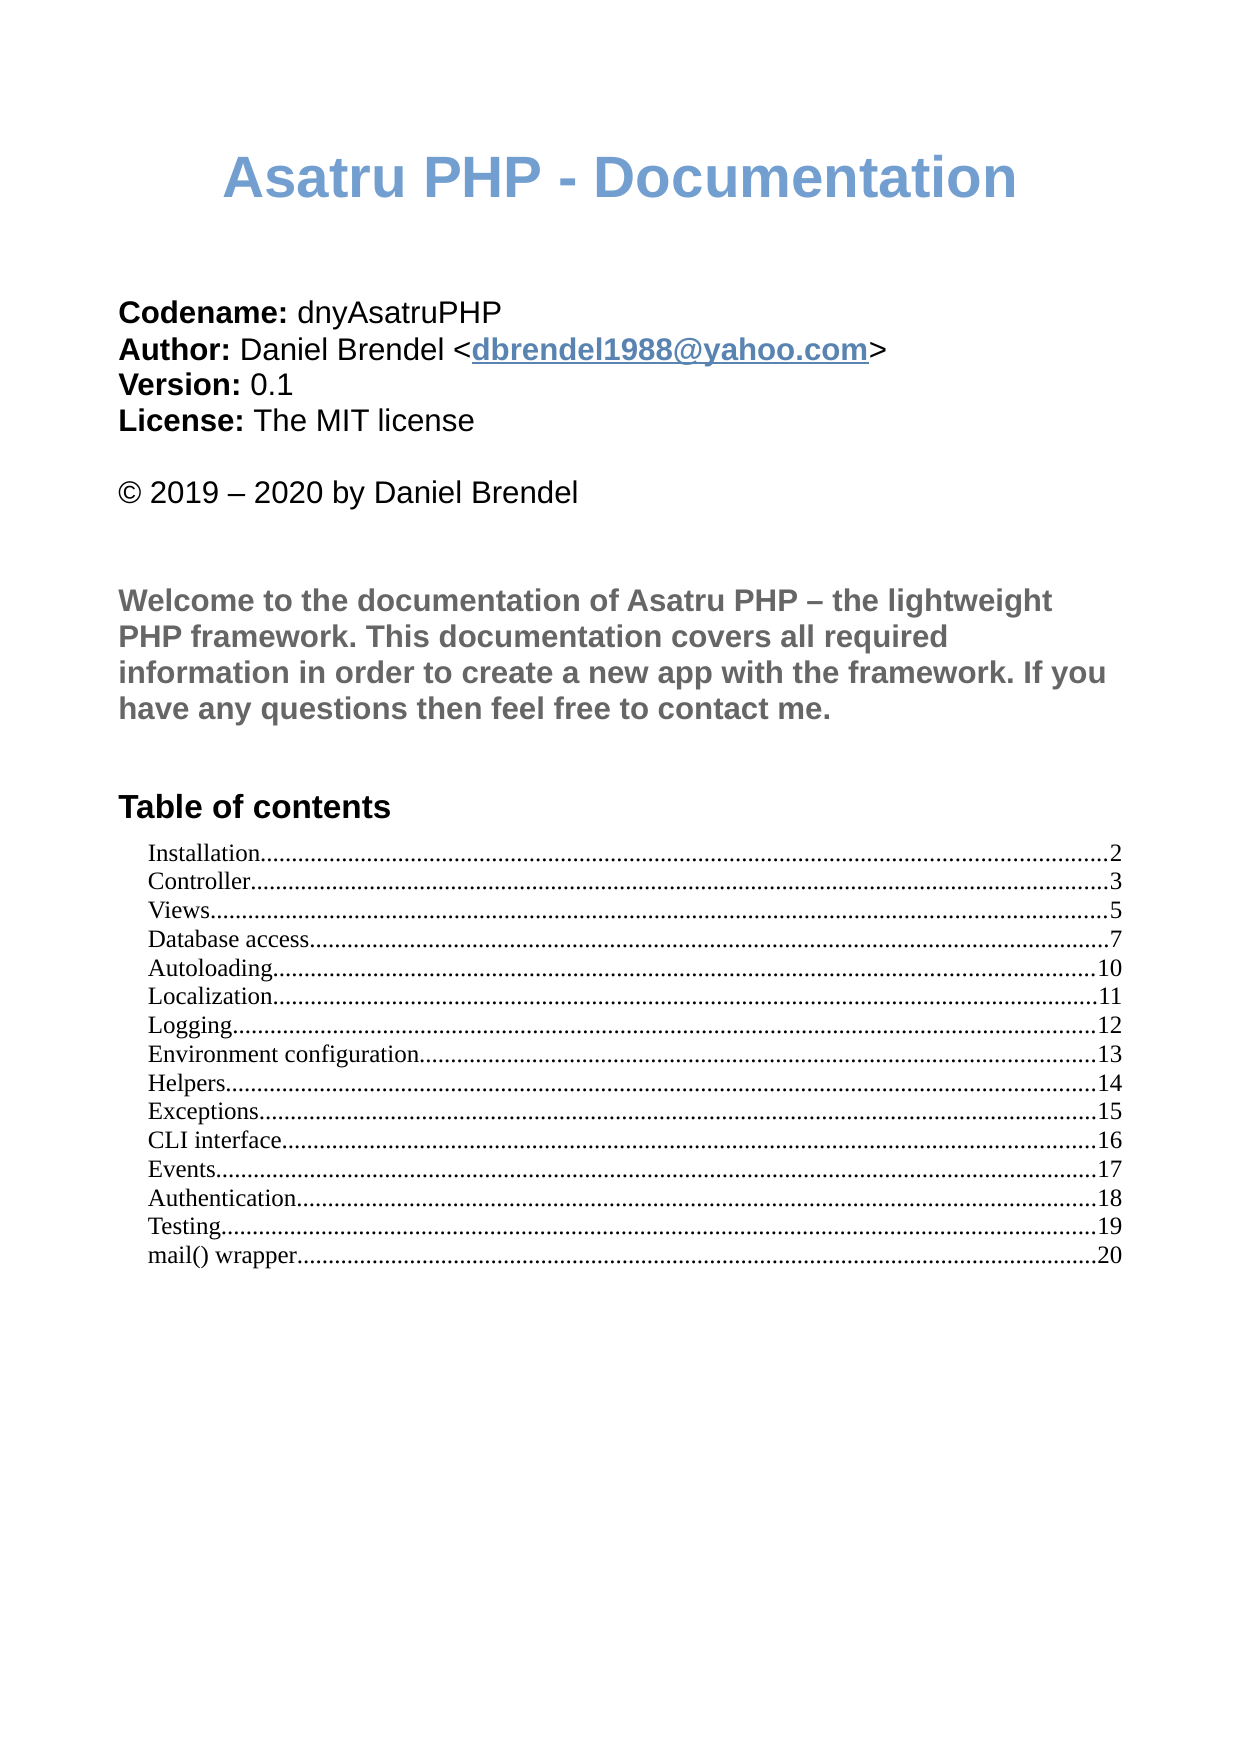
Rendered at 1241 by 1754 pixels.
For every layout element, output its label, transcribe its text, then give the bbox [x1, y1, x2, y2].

text Author: Daniel Brendel <dbrendel1988@yahoo.com> [118, 331, 1122, 366]
text Logging 12 [148, 1010, 1122, 1039]
text Controller 3 [148, 866, 1122, 895]
subtitle Table of contents [118, 787, 1122, 825]
text Authentication 18 [148, 1183, 1122, 1211]
text Welcome to the documentation of Asatru PHP – the lightweight PHP framework. This documentation covers all required information in order to create a new app with the framework. If you have any questions then feel free to contact me. [118, 582, 1122, 726]
text License: The MIT license [118, 402, 1122, 438]
text Testing 19 [148, 1211, 1122, 1240]
text Database access 7 [148, 924, 1122, 953]
text mail() wrapper 20 [148, 1240, 1122, 1269]
text Autoloading 10 [148, 953, 1122, 981]
title Asatru PHP - Documentation [118, 143, 1122, 210]
text © 2019 – 2020 by Daniel Brendel [118, 474, 1122, 510]
text Version: 0.1 [118, 366, 1122, 402]
text Exceptions 15 [148, 1096, 1122, 1125]
text CLI interface 16 [148, 1125, 1122, 1154]
text Installation 2 [148, 838, 1122, 866]
text Localization 11 [148, 981, 1122, 1010]
text Events 17 [148, 1154, 1122, 1183]
text Environment configuration 13 [148, 1039, 1122, 1068]
text Codename: dnyAsatruPHP [118, 294, 1122, 331]
text Views 5 [148, 895, 1122, 924]
text Helpers 14 [148, 1068, 1122, 1096]
